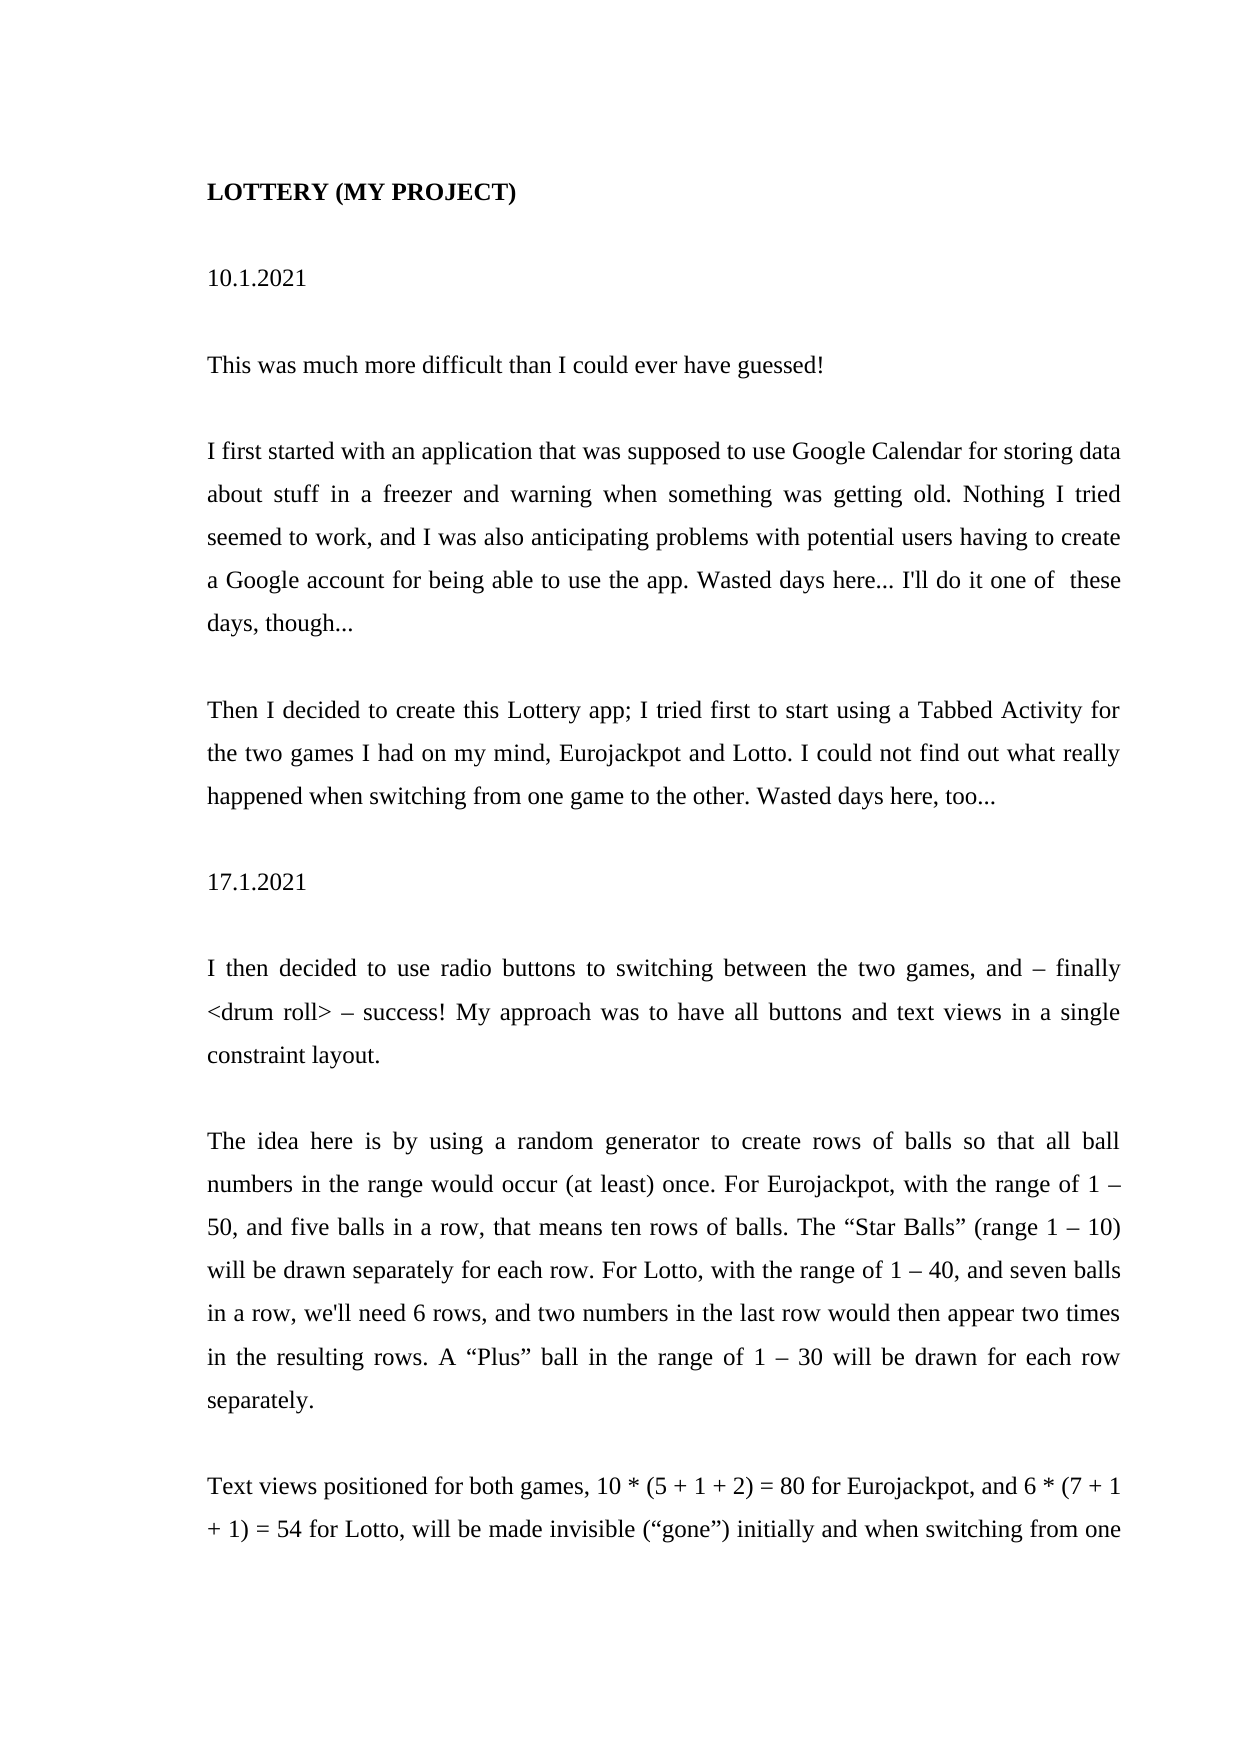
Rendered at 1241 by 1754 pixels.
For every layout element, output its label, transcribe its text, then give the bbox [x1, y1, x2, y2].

text LOTTERY (MY PROJECT) [207, 177, 1122, 206]
text I then decided to use radio buttons to switching between the two games, and – finally <drum roll> – success! My approach was to have all buttons and text views in a single constraint layout. [207, 953, 1122, 1068]
text Then I decided to create this Lottery app; I tried first to start using a Tabbed Activity for the two games I had on my mind, Eurojackpot and Lotto. I could not find out what really happened when switching from one game to the other. Wasted days here, too... [207, 695, 1122, 810]
text 10.1.2021 [207, 263, 1122, 292]
text The idea here is by using a random generator to create rows of balls so that all ball numbers in the range would occur (at least) once. For Eurojackpot, with the range of 1 – 50, and five balls in a row, that means ten rows of balls. The “Star Balls” (range 1 – 10) will be drawn separately for each row. For Lotto, with the range of 1 – 40, and seven balls in a row, we'll need 6 rows, and two numbers in the last row would then appear two times in the resulting rows. A “Plus” ball in the range of 1 – 30 will be drawn for each row separately. [207, 1126, 1122, 1413]
text I first started with an application that was supposed to use Google Calendar for storing data about stuff in a freezer and warning when something was getting old. Nothing I tried seemed to work, and I was also anticipating problems with potential users having to create a Google account for being able to use the app. Wasted days here... I'll do it one of these days, though... [207, 436, 1122, 637]
text This was much more difficult than I could ever have guessed! [207, 350, 1122, 378]
text 17.1.2021 [207, 867, 1122, 896]
text Text views positioned for both games, 10 * (5 + 1 + 2) = 80 for Eurojackpot, and 6 * (7 + 1 + 1) = 54 for Lotto, will be made invisible (“gone”) initially and when switching from one [207, 1471, 1122, 1543]
